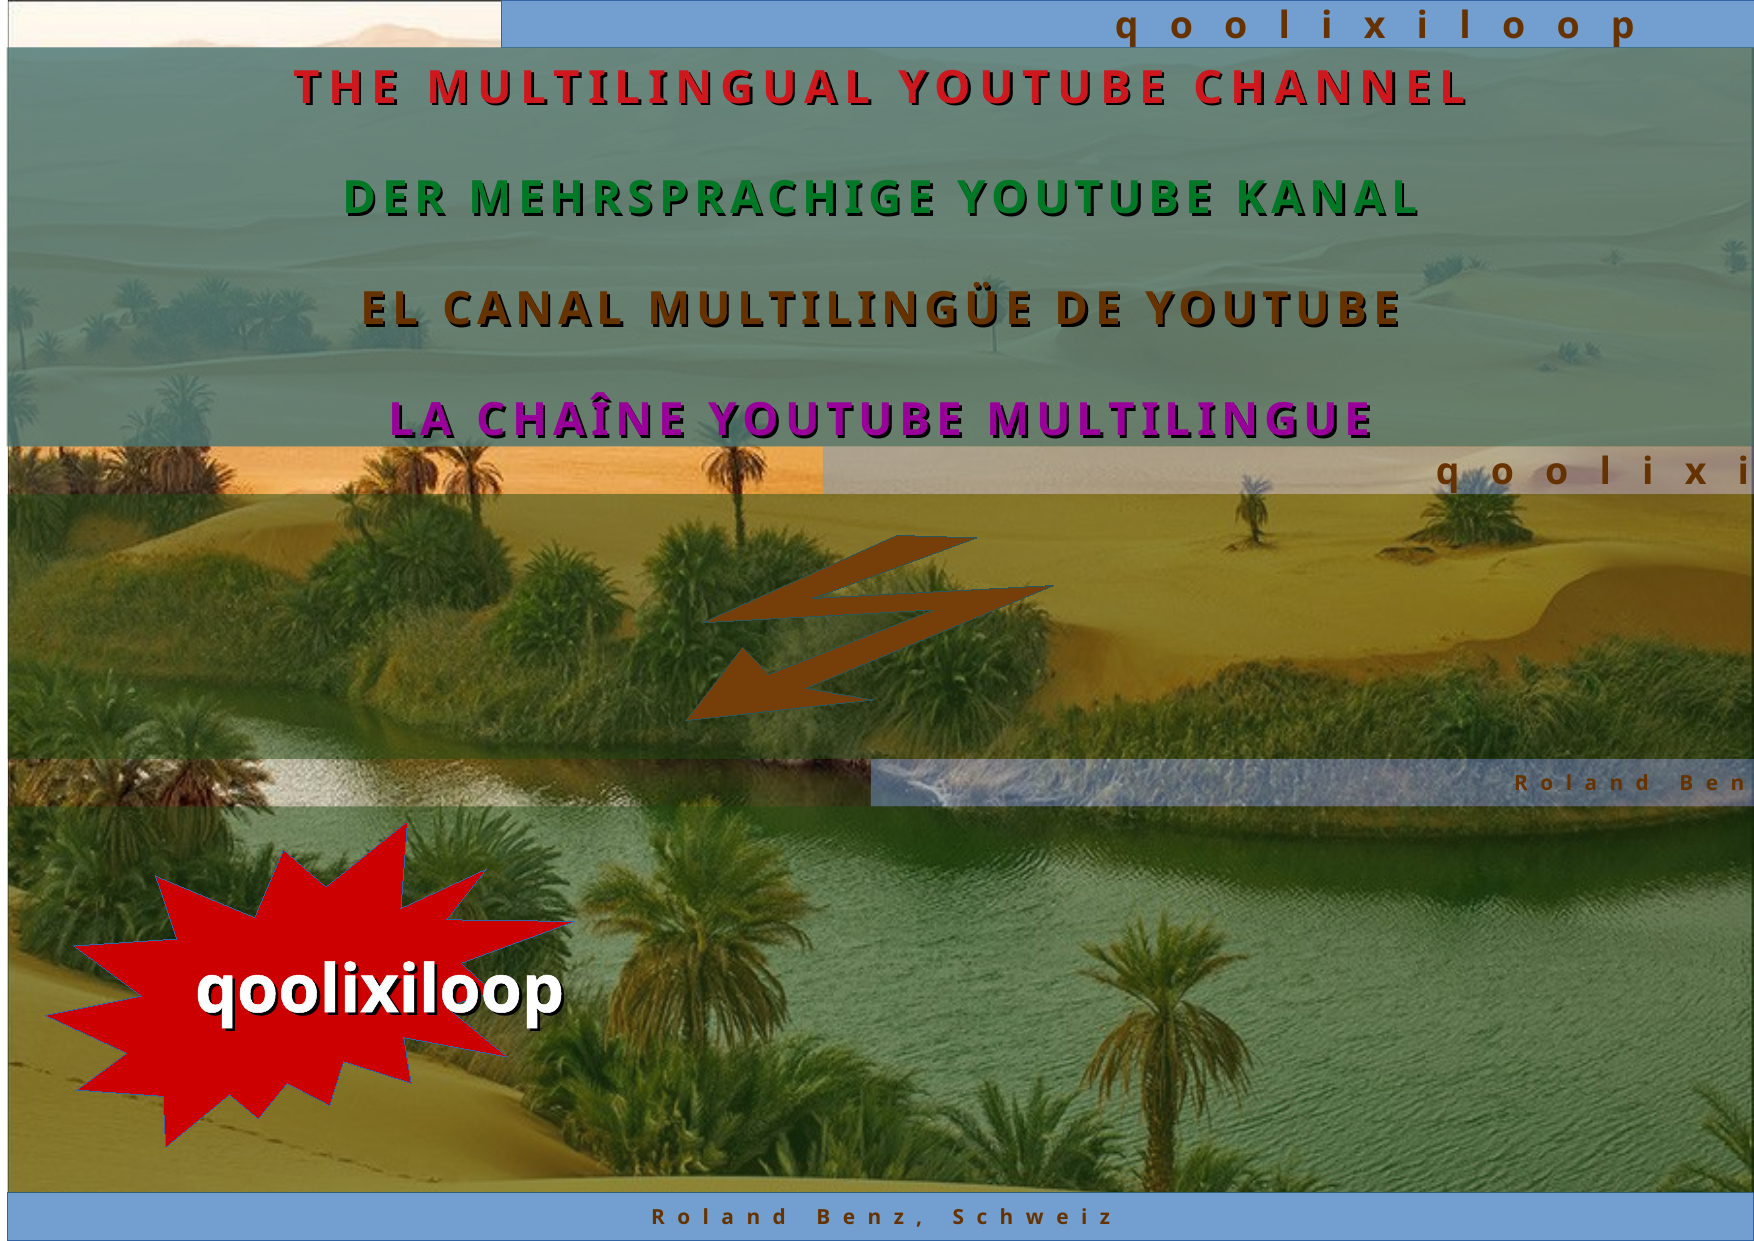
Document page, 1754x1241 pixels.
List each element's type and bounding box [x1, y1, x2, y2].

picture [7, 759, 870, 806]
picture [7, 0, 501, 47]
picture [7, 447, 822, 494]
